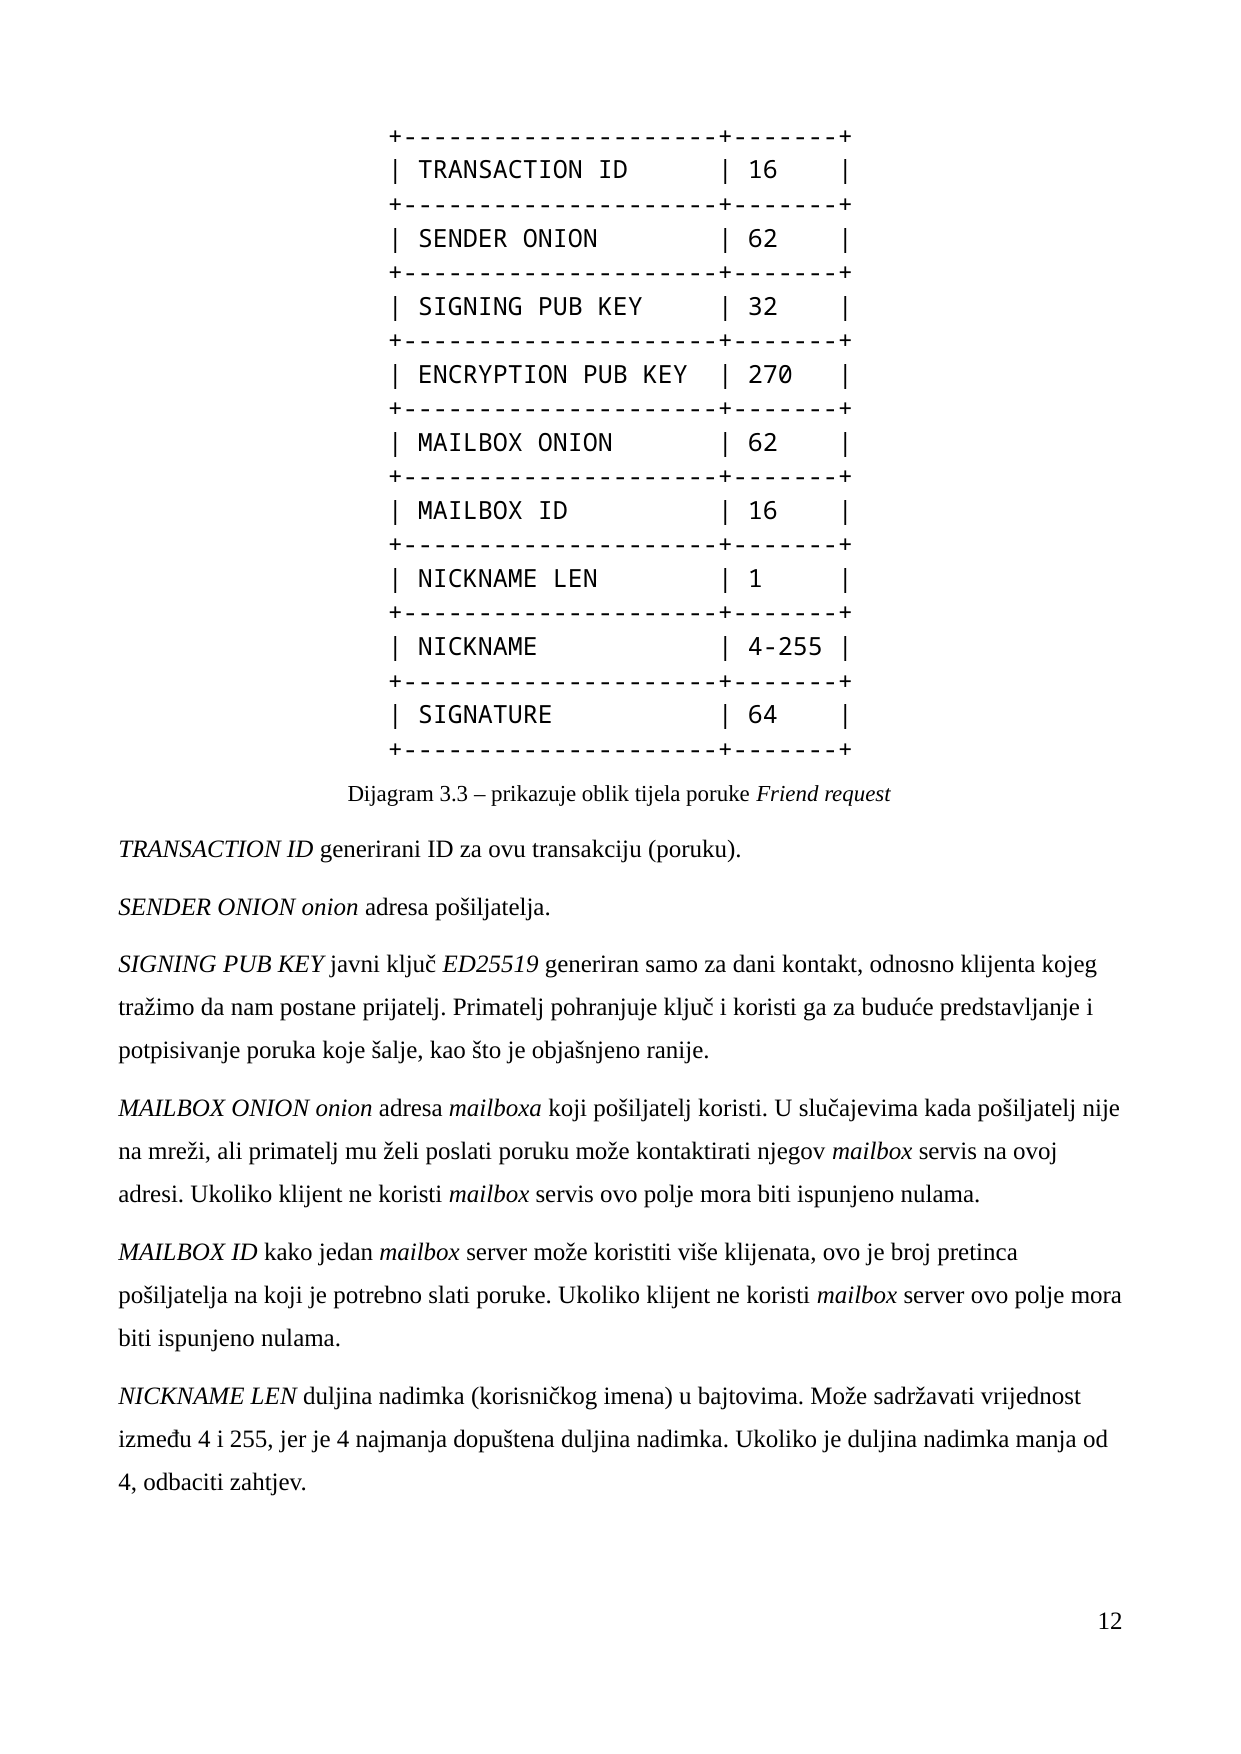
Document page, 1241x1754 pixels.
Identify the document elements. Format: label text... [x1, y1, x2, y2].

text MAILBOX ID kako jedan mailbox server može koristiti više klijenata, ovo je broj pretinca pošiljatelja na koji je potrebno slati poruke. Ukoliko klijent ne koristi mailbox server ovo polje mora biti ispunjeno nulama. [118, 1237, 1122, 1352]
text Dijagram 3.3 – prikazuje oblik tijela poruke Friend request [118, 780, 1122, 806]
text MAILBOX ONION onion adresa mailboxa koji pošiljatelj koristi. U slučajevima kada pošiljatelj nije na mreži, ali primatelj mu želi poslati poruku može kontaktirati njegov mailbox servis na ovoj adresi. Ukoliko klijent ne koristi mailbox servis ovo polje mora biti ispunjeno nulama. [118, 1093, 1122, 1208]
text SENDER ONION onion adresa pošiljatelja. [118, 892, 1122, 920]
text TRANSACTION ID generirani ID za ovu transakciju (poruku). [118, 834, 1122, 863]
text SIGNING PUB KEY javni ključ ED25519 generiran samo za dani kontakt, odnosno klijenta kojeg tražimo da nam postane prijatelj. Primatelj pohranjuje ključ i koristi ga za buduće predstavljanje i potpisivanje poruka koje šalje, kao što je objašnjeno ranije. [118, 949, 1122, 1064]
text NICKNAME LEN duljina nadimka (korisničkog imena) u bajtovima. Može sadržavati vrijednost između 4 i 255, jer je 4 najmanja dopuštena duljina nadimka. Ukoliko je duljina nadimka manja od 4, odbaciti zahtjev. [118, 1381, 1122, 1496]
text +---------------------+-------+ | TRANSACTION ID | 16 | +---------------------+-------+ | SENDER ONION | 62 | +---------------------+-------+ | SIGNING PUB KEY | 32 | +---------------------+-------+ | ENCRYPTION PUB KEY | 270 | +---------------------+-------+ | MAILBOX ONION | 62 | +---------------------+-------+ | MAILBOX ID | 16 | +---------------------+-------+ | NICKNAME LEN | 1 | +---------------------+-------+ | NICKNAME | 4-255 | +---------------------+-------+ | SIGNATURE | 64 | +---------------------+-------+ [118, 118, 1122, 765]
